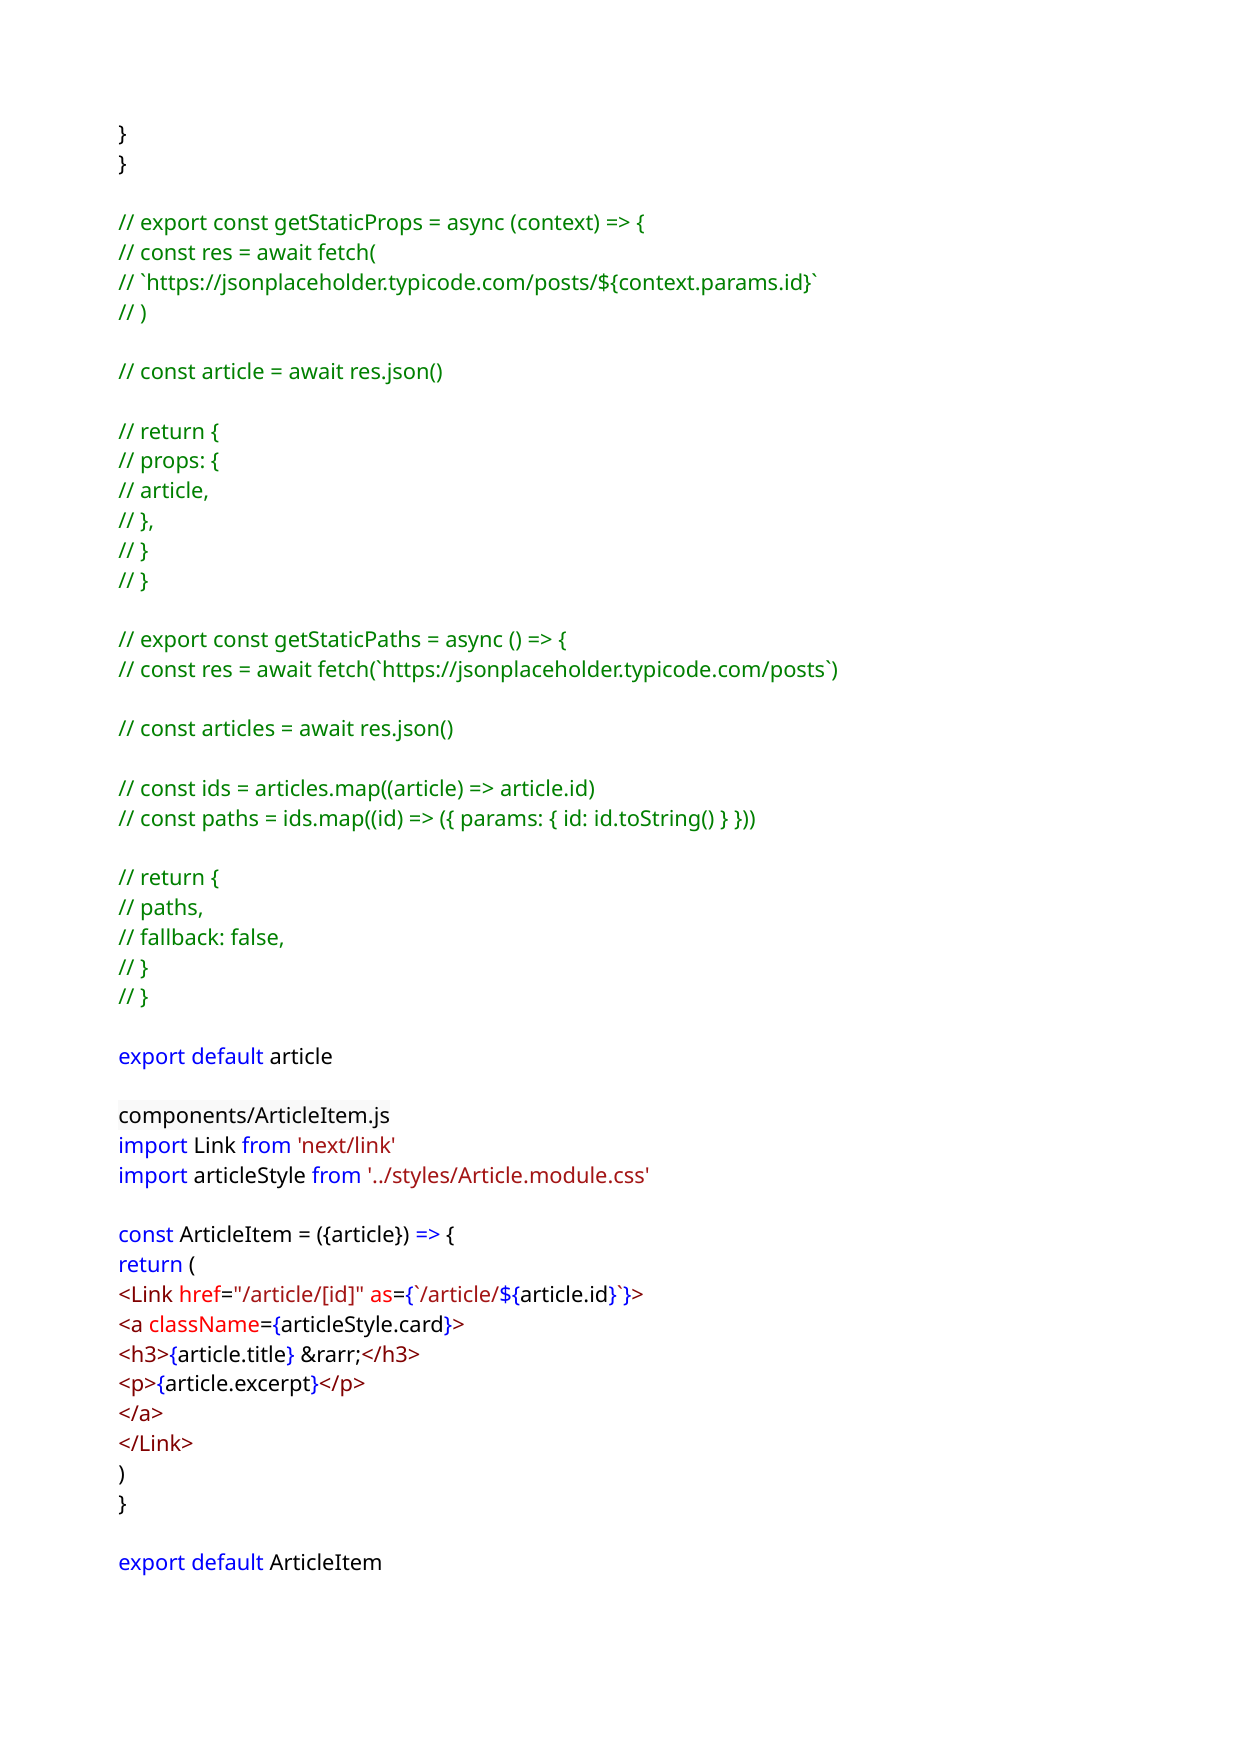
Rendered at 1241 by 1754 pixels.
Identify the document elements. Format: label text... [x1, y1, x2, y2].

text ) [118, 1458, 1122, 1488]
text // return { [118, 416, 1122, 446]
text // paths, [118, 892, 1122, 922]
text // } [118, 981, 1122, 1011]
text import articleStyle from '../styles/Article.module.css' [118, 1160, 1122, 1190]
text // props: { [118, 446, 1122, 475]
text <h3>{article.title} &rarr;</h3> [118, 1339, 1122, 1368]
text // export const getStaticPaths = async () => { [118, 624, 1122, 654]
text </a> [118, 1398, 1122, 1428]
text // const articles = await res.json() [118, 713, 1122, 743]
text return ( [118, 1249, 1122, 1279]
text // } [118, 535, 1122, 565]
text // } [118, 565, 1122, 594]
text </Link> [118, 1428, 1122, 1458]
text <a className={articleStyle.card}> [118, 1309, 1122, 1339]
text // fallback: false, [118, 922, 1122, 952]
text } [118, 1488, 1122, 1517]
text // const res = await fetch( [118, 237, 1122, 267]
text // return { [118, 862, 1122, 892]
text // const ids = articles.map((article) => article.id) [118, 773, 1122, 803]
text } [118, 148, 1122, 178]
text // const paths = ids.map((id) => ({ params: { id: id.toString() } })) [118, 803, 1122, 832]
text // const res = await fetch(`https://jsonplaceholder.typicode.com/posts`) [118, 654, 1122, 684]
text // article, [118, 475, 1122, 505]
text // const article = await res.json() [118, 356, 1122, 386]
text // } [118, 952, 1122, 981]
text components/ArticleItem.js [118, 1100, 1122, 1130]
text <Link href="/article/[id]" as={`/article/${article.id}`}> [118, 1279, 1122, 1309]
text export default article [118, 1041, 1122, 1071]
text import Link from 'next/link' [118, 1130, 1122, 1160]
text // }, [118, 505, 1122, 535]
text // ) [118, 297, 1122, 327]
text <p>{article.excerpt}</p> [118, 1368, 1122, 1398]
text export default ArticleItem [118, 1547, 1122, 1577]
text // export const getStaticProps = async (context) => { [118, 207, 1122, 237]
text } [118, 118, 1122, 148]
text // `https://jsonplaceholder.typicode.com/posts/${context.params.id}` [118, 267, 1122, 297]
text const ArticleItem = ({article}) => { [118, 1219, 1122, 1249]
